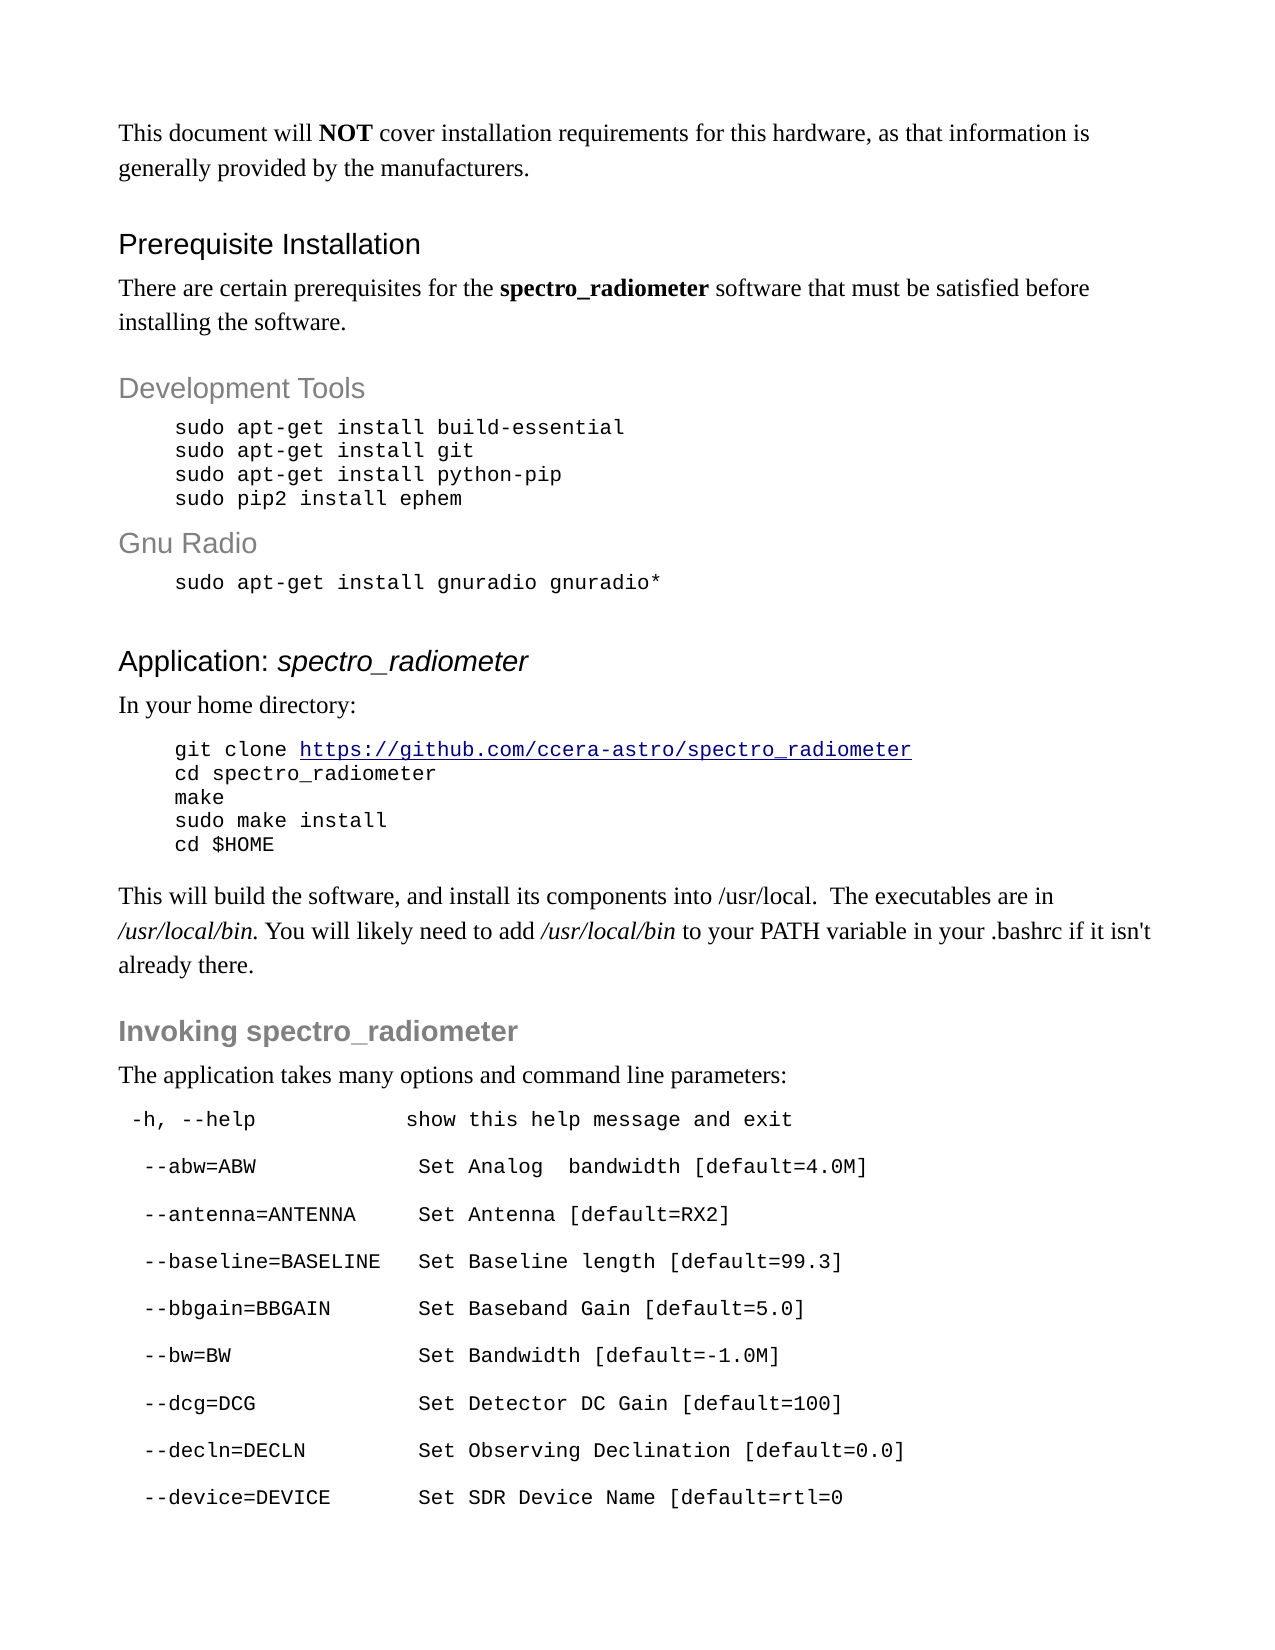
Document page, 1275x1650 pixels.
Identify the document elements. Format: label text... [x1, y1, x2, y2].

text cd $HOME [174, 834, 1157, 858]
text sudo apt-get install gnuradio gnuradio* [174, 572, 1157, 596]
subtitle Prerequisite Installation [118, 227, 1157, 260]
subtitle Invoking spectro_radiometer [118, 1014, 1157, 1047]
text sudo apt-get install python-pip [174, 464, 1157, 488]
text --bbgain=BBGAIN Set Baseband Gain [default=5.0] [118, 1298, 1157, 1322]
text --decln=DECLN Set Observing Declination [default=0.0] [118, 1440, 1157, 1464]
subtitle Application: spectro_radiometer [118, 644, 1157, 678]
text sudo apt-get install build-essential [174, 417, 1157, 441]
text --device=DEVICE Set SDR Device Name [default=rtl=0 [118, 1487, 1157, 1511]
text This will build the software, and install its components into /usr/local. The executables are in /usr/local/bin. You will likely need to add /usr/local/bin to your PATH variable in your .bashrc if it isn't already there. [118, 881, 1157, 979]
text git clone https://github.com/ccera-astro/spectro_radiometer [174, 739, 1157, 763]
text cd spectro_radiometer [174, 763, 1157, 787]
text sudo pip2 install ephem [174, 488, 1157, 511]
text --dcg=DCG Set Detector DC Gain [default=100] [118, 1393, 1157, 1416]
text This document will NOT cover installation requirements for this hardware, as that information is generally provided by the manufacturers. [118, 118, 1157, 181]
text The application takes many options and command line parameters: [118, 1060, 1157, 1089]
text -h, --help show this help message and exit [118, 1109, 1157, 1133]
text sudo apt-get install git [174, 441, 1157, 464]
text There are certain prerequisites for the spectro_radiometer software that must be satisfied before installing the software. [118, 273, 1157, 336]
text --antenna=ANTENNA Set Antenna [default=RX2] [118, 1204, 1157, 1227]
text --bw=BW Set Bandwidth [default=-1.0M] [118, 1346, 1157, 1369]
text sudo make install [174, 810, 1157, 834]
text make [174, 787, 1157, 810]
subtitle Gnu Radio [118, 526, 1157, 559]
text --baseline=BASELINE Set Baseline length [default=99.3] [118, 1251, 1157, 1274]
text In your home directory: [118, 690, 1157, 719]
text --abw=ABW Set Analog bandwidth [default=4.0M] [118, 1156, 1157, 1180]
subtitle Development Tools [118, 371, 1157, 404]
